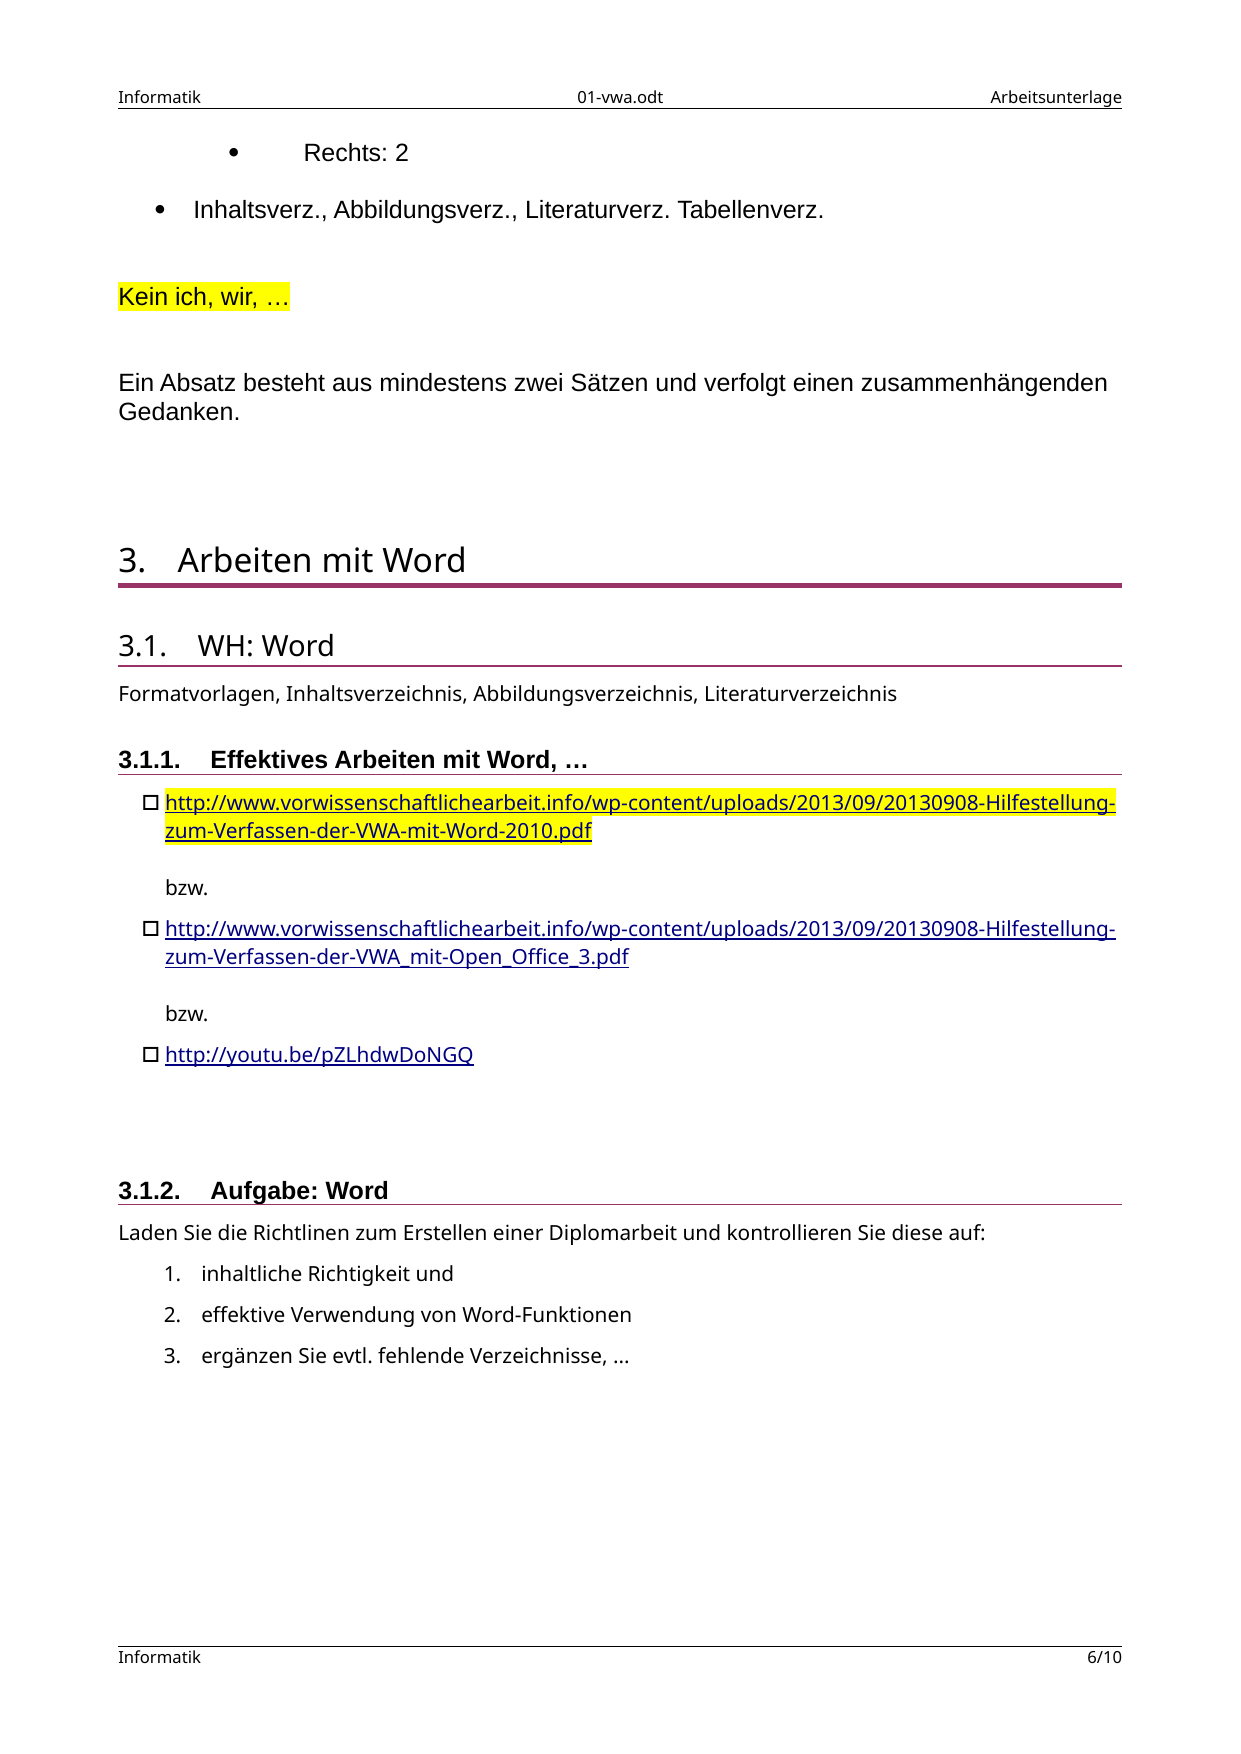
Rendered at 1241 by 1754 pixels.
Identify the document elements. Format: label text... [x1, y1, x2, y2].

list effektive Verwendung von Word-Funktionen [163, 1300, 1122, 1328]
text Kein ich, wir, … [118, 282, 1122, 311]
text Laden Sie die Richtlinen zum Erstellen einer Diplomarbeit und kontrollieren Sie diese auf: [118, 1218, 1122, 1246]
list Inhaltsverz., Abbildungsverz., Literaturverz. Tabellenverz. [156, 196, 1122, 224]
list Rechts: 2 [229, 138, 1122, 196]
text Ein Absatz besteht aus mindestens zwei Sätzen und verfolgt einen zusammenhängenden Gedanken. [118, 368, 1122, 426]
list http://youtu.be/pZLhdwDoNGQ [141, 1040, 1122, 1097]
text Formatvorlagen, Inhaltsverzeichnis, Abbildungsverzeichnis, Literaturverzeichnis [118, 679, 1122, 708]
list http://www.vorwissenschaftlichearbeit.info/wp-content/uploads/2013/09/20130908-Hilfestellung-zum-Verfassen-der-VWA_mit-Open_Office_3.pdf bzw. [141, 914, 1122, 1028]
list ergänzen Sie evtl. fehlende Verzeichnisse, ... [163, 1341, 1122, 1369]
subtitle WH: Word [118, 625, 1122, 665]
subtitle Aufgabe: Word [118, 1176, 1122, 1204]
list inhaltliche Richtigkeit und [163, 1259, 1122, 1287]
subtitle Effektives Arbeiten mit Word, … [118, 746, 1122, 774]
list http://www.vorwissenschaftlichearbeit.info/wp-content/uploads/2013/09/20130908-Hilfestellung-zum-Verfassen-der-VWA-mit-Word-2010.pdf bzw. [141, 788, 1122, 902]
subtitle Arbeiten mit Word [118, 537, 1122, 583]
